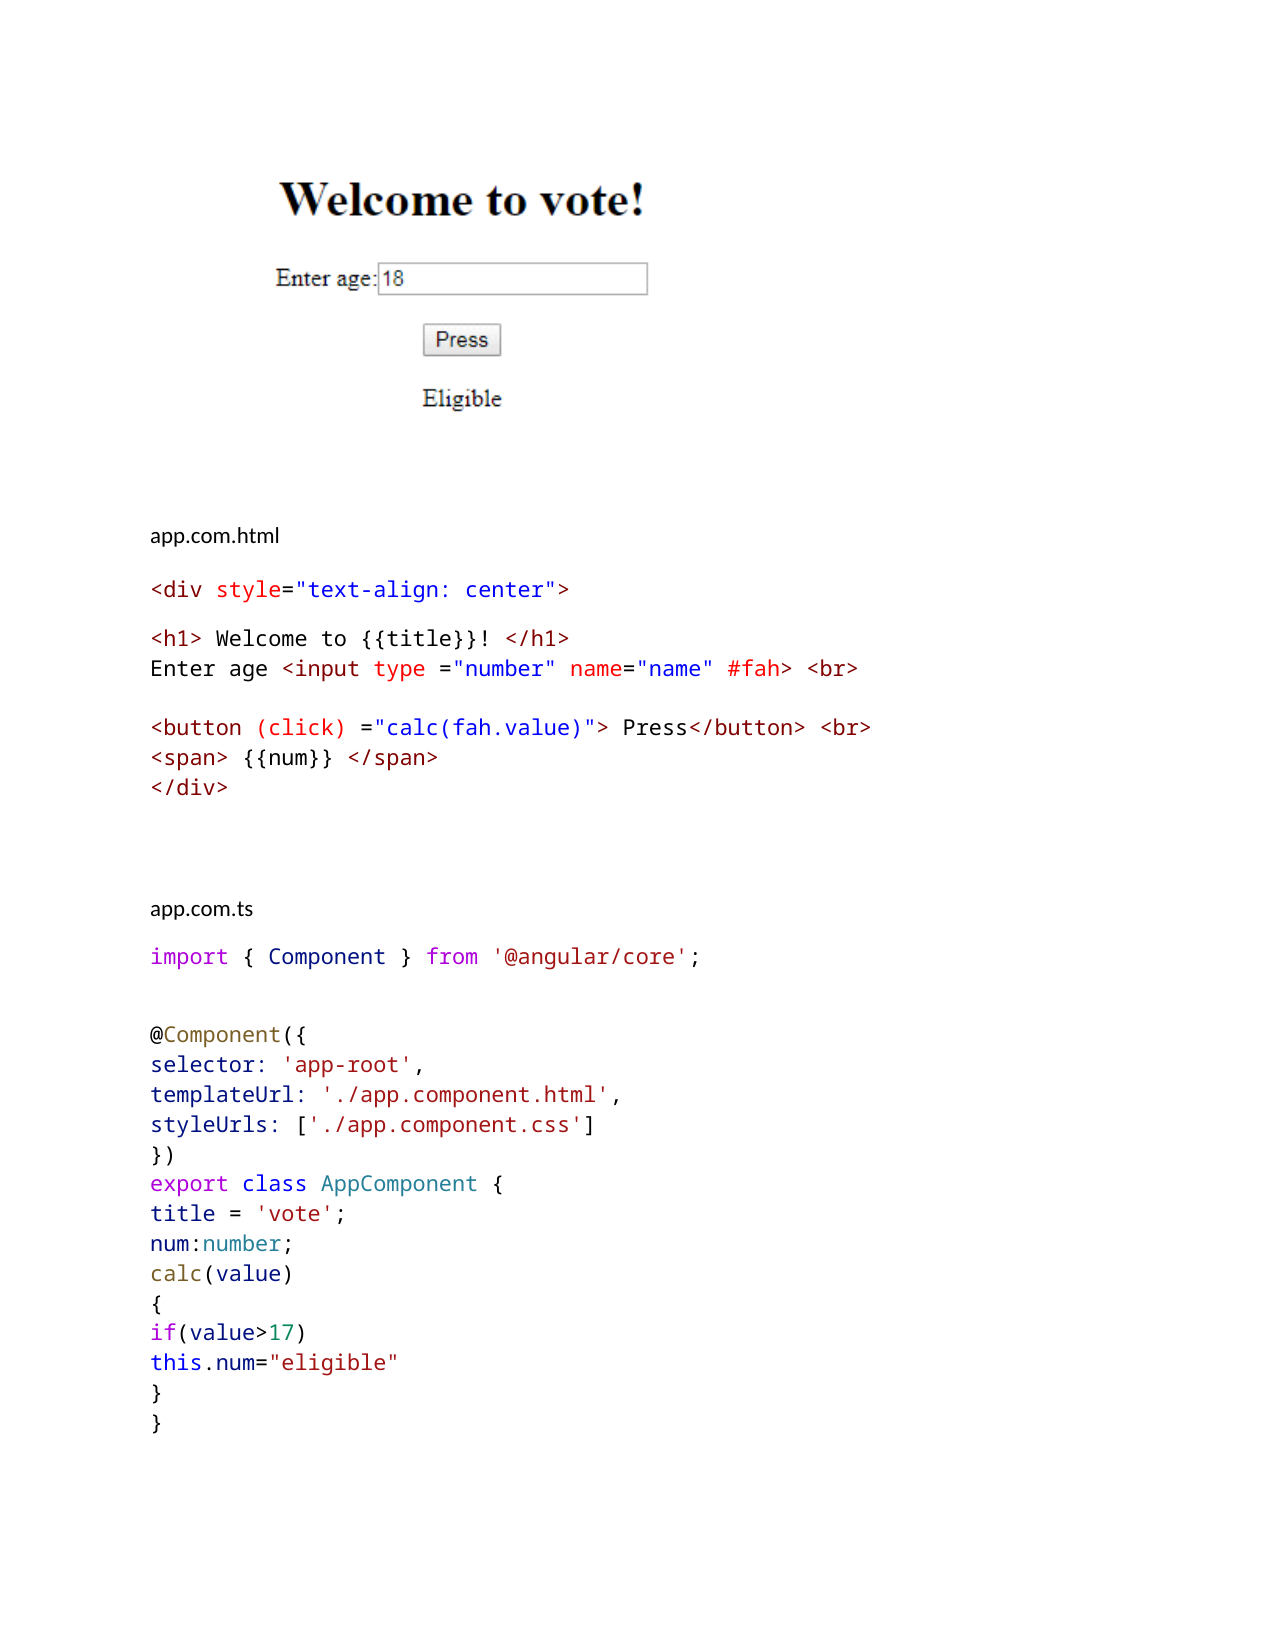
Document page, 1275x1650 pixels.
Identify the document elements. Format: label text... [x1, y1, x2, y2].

text <h1> Welcome to {{title}}! </h1> [150, 623, 1125, 653]
text Enter age <input type ="number" name="name" #fah> <br> [150, 653, 1125, 682]
text <span> {{num}} </span> [150, 742, 1125, 772]
text styleUrls: ['./app.component.css'] [150, 1109, 1125, 1138]
text selector: 'app-root', [150, 1049, 1125, 1079]
text </div> [150, 772, 1125, 801]
text templateUrl: './app.component.html', [150, 1079, 1125, 1109]
text <div style="text-align: center"> [150, 574, 1125, 604]
text if(value>17) [150, 1317, 1125, 1347]
text import { Component } from '@angular/core'; [150, 941, 1125, 971]
text title = 'vote'; [150, 1198, 1125, 1228]
text calc(value) [150, 1258, 1125, 1287]
text } [150, 1377, 1125, 1407]
picture [150, 150, 792, 452]
text app.com.ts [150, 894, 1125, 923]
text this.num="eligible" [150, 1347, 1125, 1377]
text app.com.html [150, 521, 1125, 549]
text { [150, 1287, 1125, 1317]
text @Component({ [150, 1019, 1125, 1049]
text num:number; [150, 1228, 1125, 1258]
text export class AppComponent { [150, 1168, 1125, 1198]
text }) [150, 1138, 1125, 1168]
text <button (click) ="calc(fah.value)"> Press</button> <br> [150, 712, 1125, 742]
text } [150, 1407, 1125, 1436]
